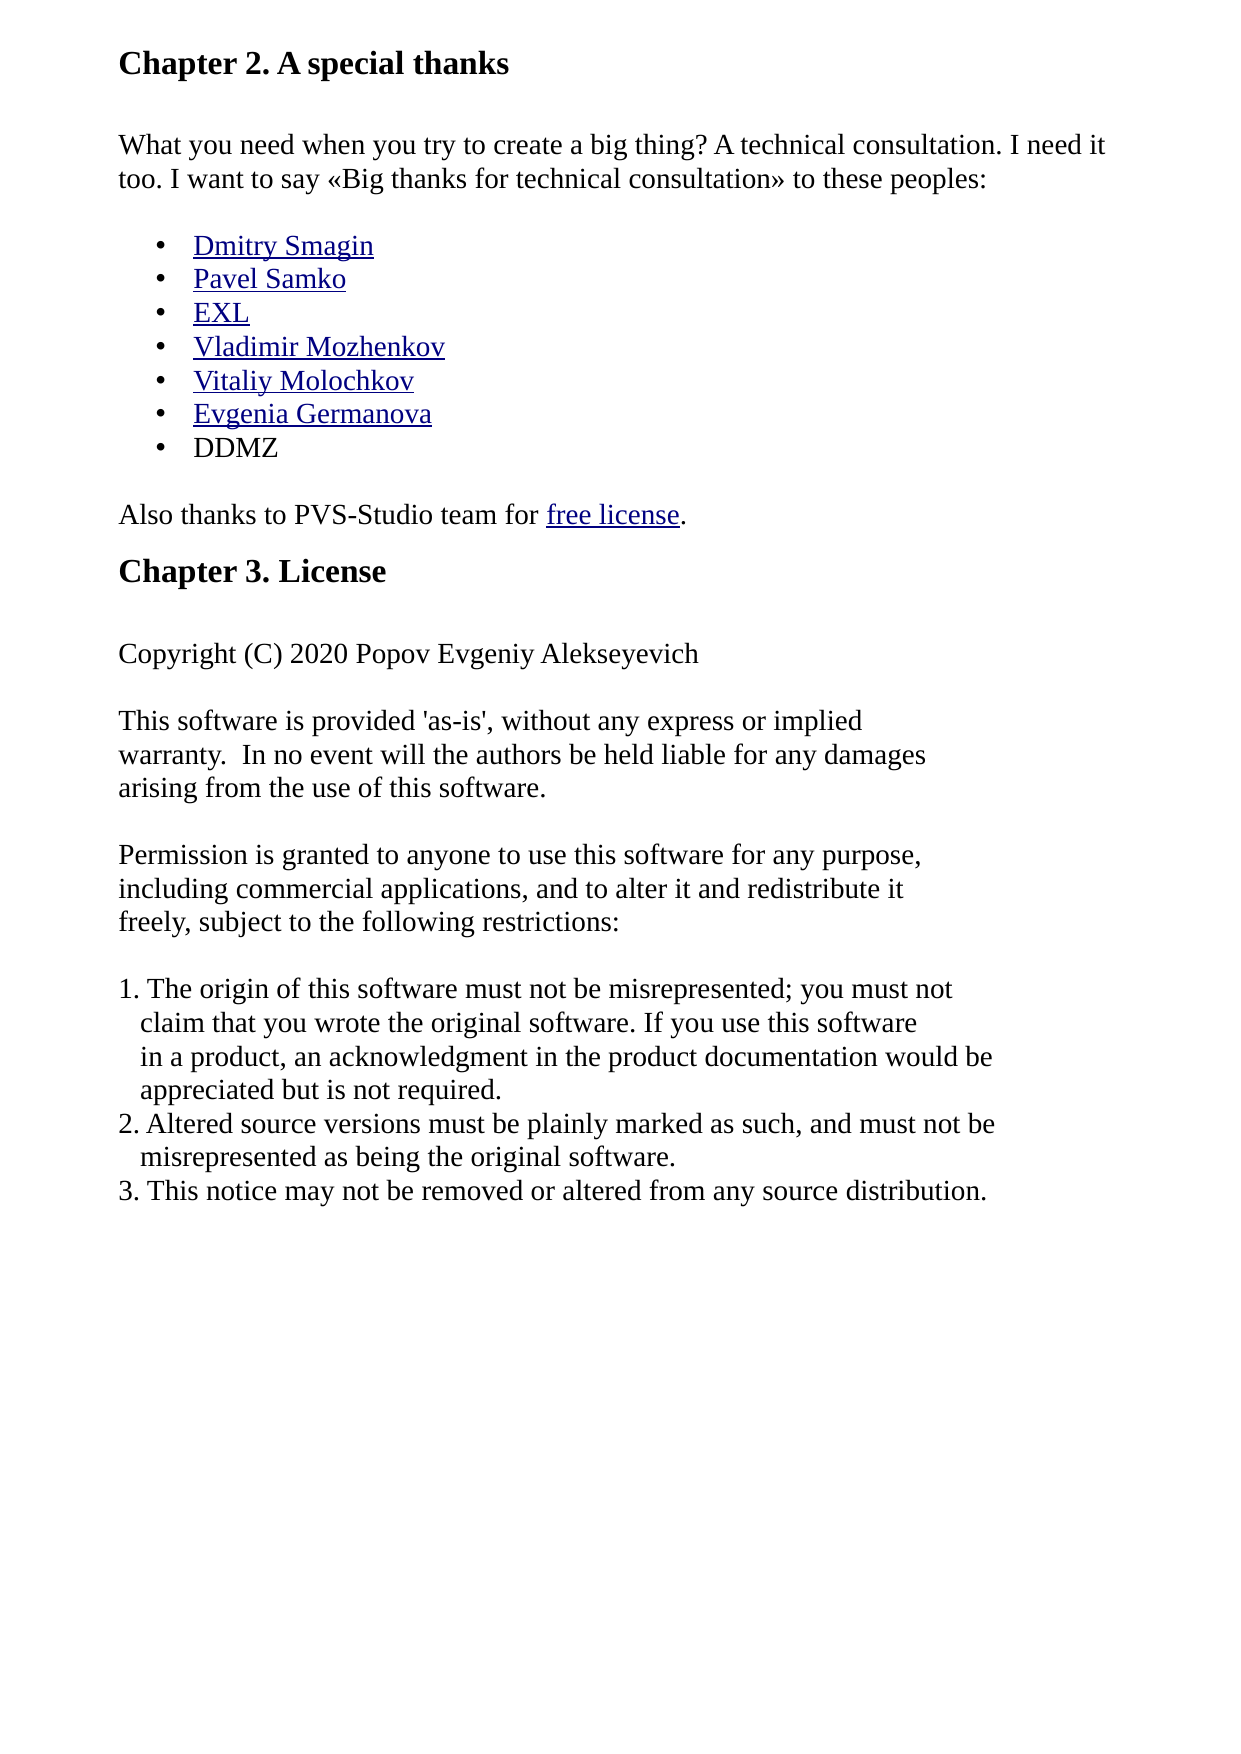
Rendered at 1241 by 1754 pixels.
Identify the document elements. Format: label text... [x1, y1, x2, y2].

subtitle Chapter 2. A special thanks [118, 43, 1122, 81]
text warranty. In no event will the authors be held liable for any damages [118, 737, 1122, 770]
text 2. Altered source versions must be plainly marked as such, and must not be [118, 1106, 1122, 1139]
text What you need when you try to create a big thing? A technical consultation. I need it too. I want to say «Big thanks for technical consultation» to these peoples: [118, 127, 1122, 194]
text Permission is granted to anyone to use this software for any purpose, [118, 837, 1122, 871]
text including commercial applications, and to alter it and redistribute it [118, 871, 1122, 904]
list Evgenia Germanova [156, 396, 1122, 430]
text 3. This notice may not be removed or altered from any source distribution. [118, 1173, 1122, 1206]
list DDMZ [156, 430, 1122, 463]
text arising from the use of this software. [118, 770, 1122, 804]
text claim that you wrote the original software. If you use this software [118, 1005, 1122, 1039]
text freely, subject to the following restrictions: [118, 904, 1122, 938]
text 1. The origin of this software must not be misrepresented; you must not [118, 972, 1122, 1005]
text appreciated but is not required. [118, 1072, 1122, 1106]
text misrepresented as being the original software. [118, 1139, 1122, 1173]
list EXL [156, 295, 1122, 329]
text in a product, an acknowledgment in the product documentation would be [118, 1039, 1122, 1072]
list Pavel Samko [156, 262, 1122, 295]
list Dmitry Smagin [156, 228, 1122, 262]
text Also thanks to PVS-Studio team for free license. [118, 497, 1122, 531]
list Vladimir Mozhenkov [156, 329, 1122, 363]
subtitle Chapter 3. License [118, 551, 1122, 590]
list Vitaliy Molochkov [156, 363, 1122, 396]
text This software is provided 'as-is', without any express or implied [118, 703, 1122, 737]
text Copyright (C) 2020 Popov Evgeniy Alekseyevich [118, 636, 1122, 670]
